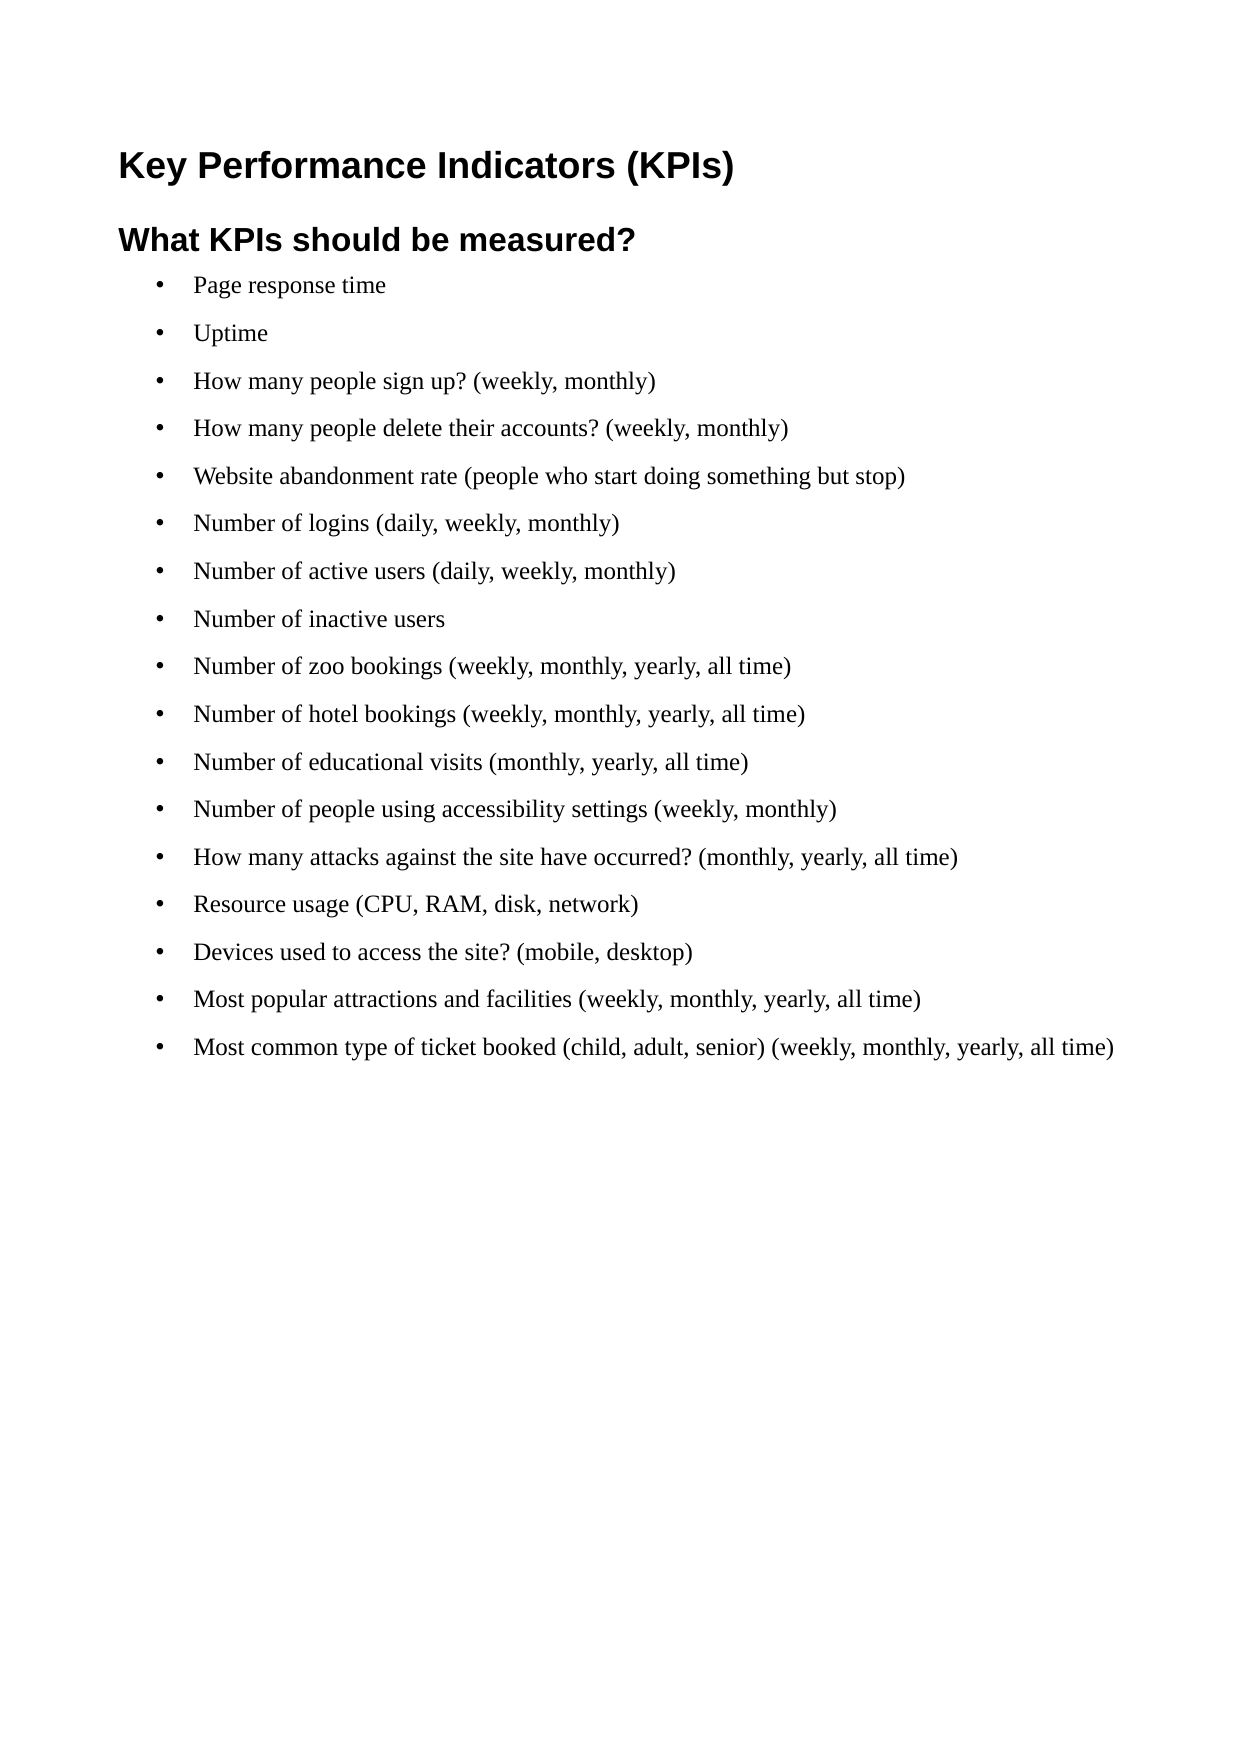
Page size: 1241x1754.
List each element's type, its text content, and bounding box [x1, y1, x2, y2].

list Number of active users (daily, weekly, monthly) [156, 556, 1122, 585]
list How many attacks against the site have occurred? (monthly, yearly, all time) [156, 842, 1122, 871]
list Most common type of ticket booked (child, adult, senior) (weekly, monthly, yearly, all time) [156, 1032, 1122, 1061]
list Number of zoo bookings (weekly, monthly, yearly, all time) [156, 651, 1122, 680]
list Website abandonment rate (people who start doing something but stop) [156, 461, 1122, 490]
list Number of educational visits (monthly, yearly, all time) [156, 747, 1122, 775]
list How many people delete their accounts? (weekly, monthly) [156, 413, 1122, 442]
list Devices used to access the site? (mobile, desktop) [156, 937, 1122, 966]
list Most popular attractions and facilities (weekly, monthly, yearly, all time) [156, 984, 1122, 1013]
list Number of people using accessibility settings (weekly, monthly) [156, 794, 1122, 823]
list Uptime [156, 318, 1122, 347]
subtitle What KPIs should be measured? [118, 219, 1122, 258]
list Number of logins (daily, weekly, monthly) [156, 508, 1122, 537]
list Number of inactive users [156, 604, 1122, 632]
list Page response time [156, 271, 1122, 299]
list Number of hotel bookings (weekly, monthly, yearly, all time) [156, 699, 1122, 728]
subtitle Key Performance Indicators (KPIs) [118, 143, 1122, 186]
list Resource usage (CPU, RAM, disk, network) [156, 889, 1122, 918]
list How many people sign up? (weekly, monthly) [156, 366, 1122, 394]
